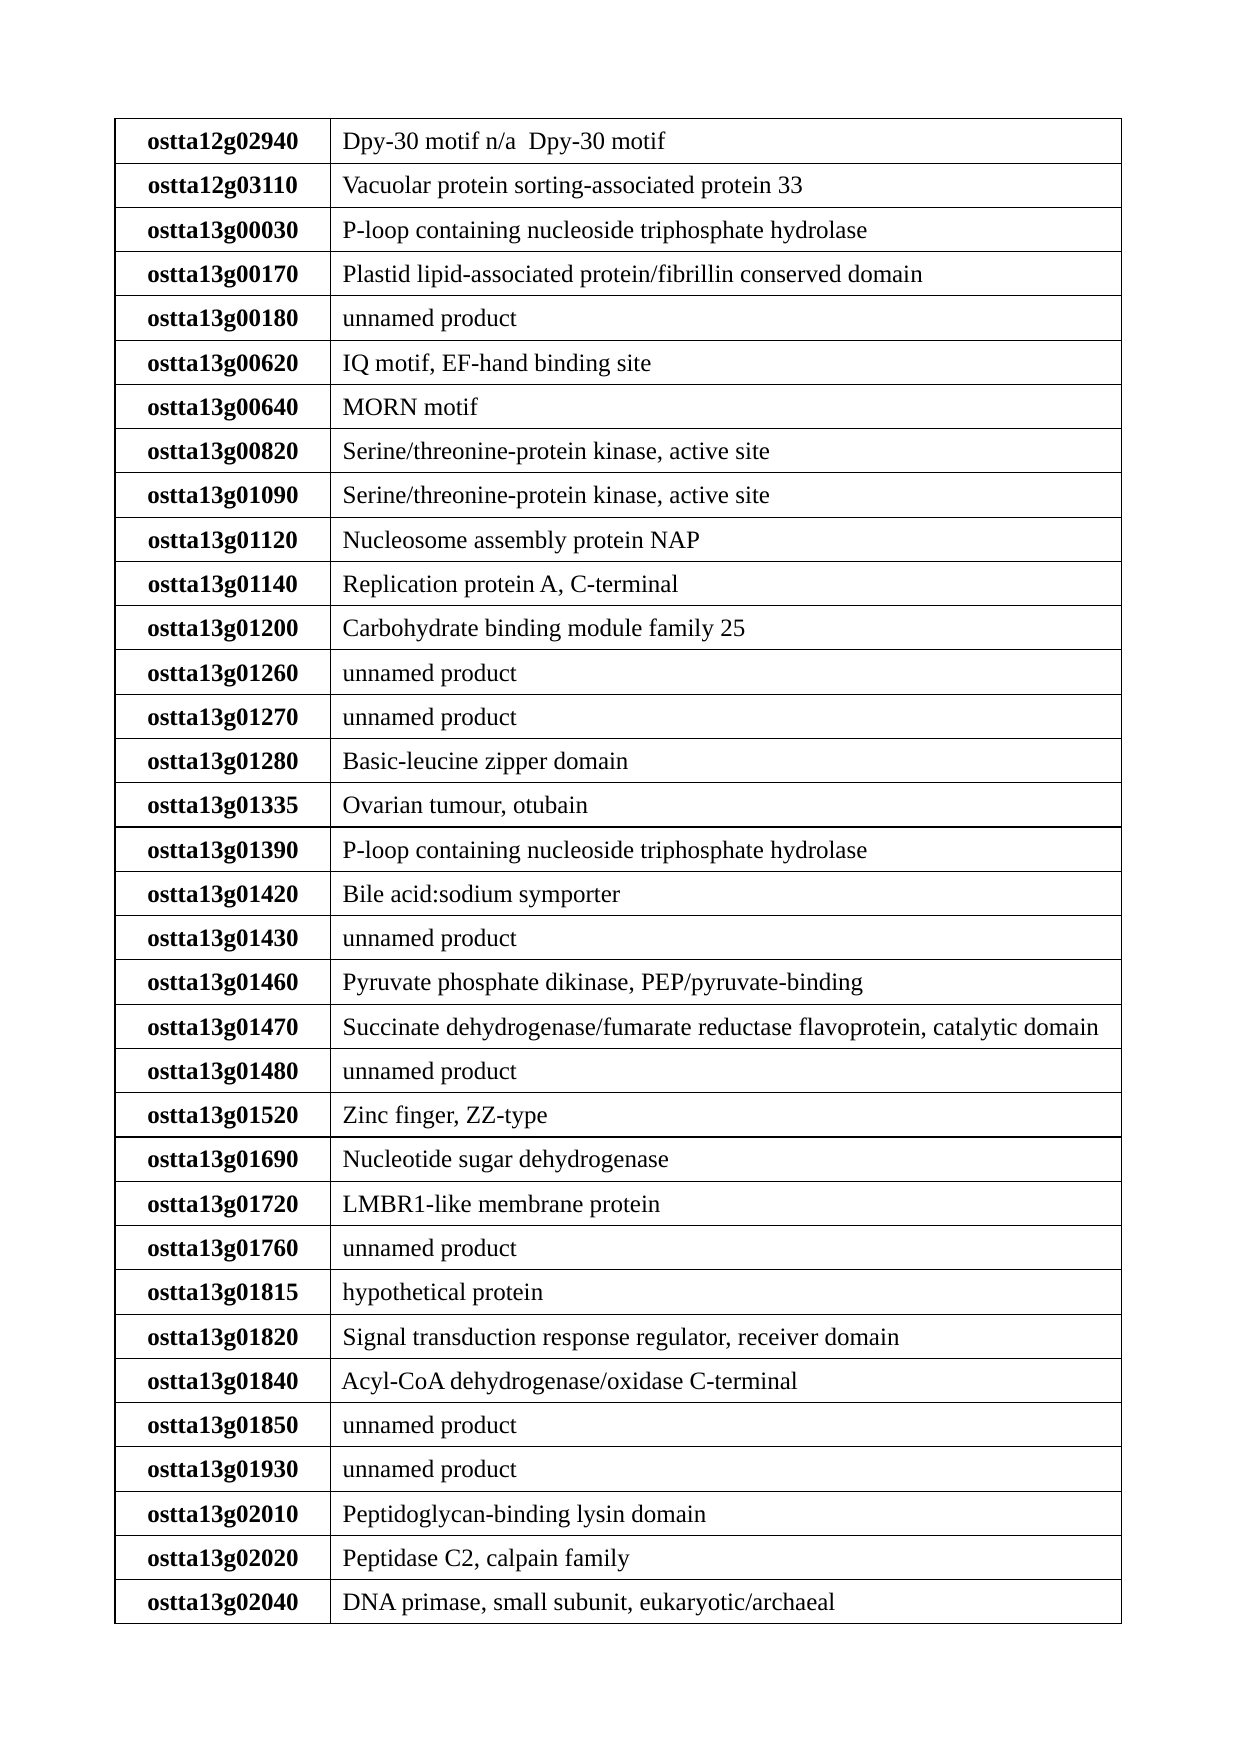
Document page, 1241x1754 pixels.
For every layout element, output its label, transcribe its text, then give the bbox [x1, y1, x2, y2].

table_cell unnamed product [331, 1447, 1121, 1491]
table_cell ostta13g01930 [116, 1447, 330, 1491]
table_cell Ovarian tumour, otubain [331, 783, 1121, 826]
table_cell ostta13g01390 [116, 828, 330, 871]
table_cell unnamed product [331, 650, 1121, 694]
table_cell [1122, 340, 1240, 384]
table_cell hypothetical protein [331, 1270, 1121, 1313]
table_cell [1122, 428, 1240, 472]
table_cell ostta13g01090 [116, 473, 330, 517]
table_cell ostta13g00170 [116, 252, 330, 295]
table_cell ostta12g03110 [116, 164, 330, 207]
table_cell ostta13g01815 [116, 1270, 330, 1313]
table_cell Peptidase C2, calpain family [331, 1536, 1121, 1579]
table_cell [1122, 295, 1240, 339]
table_cell Bile acid:sodium symporter [331, 872, 1121, 915]
table_cell Signal transduction response regulator, receiver domain [331, 1315, 1121, 1358]
table_cell ostta13g01260 [116, 650, 330, 694]
table_cell Serine/threonine-protein kinase, active site [331, 473, 1121, 517]
table_cell ostta13g01820 [116, 1315, 330, 1358]
table_cell Dpy-30 motif n/a Dpy-30 motif [331, 119, 1121, 162]
table_cell [1122, 826, 1240, 871]
table_cell [1122, 207, 1240, 251]
table_cell ostta13g01520 [116, 1093, 330, 1136]
table_cell Nucleosome assembly protein NAP [331, 518, 1121, 561]
table_cell [1122, 561, 1240, 605]
table_cell Serine/threonine-protein kinase, active site [331, 429, 1121, 472]
table_cell Peptidoglycan-binding lysin domain [331, 1492, 1121, 1535]
table_cell ostta13g00620 [116, 341, 330, 384]
table_cell [1122, 871, 1240, 915]
table_cell [1122, 517, 1240, 561]
table_cell [1122, 1579, 1240, 1623]
table_cell Pyruvate phosphate dikinase, PEP/pyruvate-binding [331, 960, 1121, 1003]
table_cell Carbohydrate binding module family 25 [331, 606, 1121, 649]
table_cell P-loop containing nucleoside triphosphate hydrolase [331, 208, 1121, 251]
table_cell Nucleotide sugar dehydrogenase [331, 1138, 1121, 1181]
table_cell Vacuolar protein sorting-associated protein 33 [331, 164, 1121, 207]
table_cell [1122, 1048, 1240, 1092]
table_cell Succinate dehydrogenase/fumarate reductase flavoprotein, catalytic domain [331, 1005, 1121, 1048]
table_cell [1122, 1181, 1240, 1225]
table_cell ostta13g02020 [116, 1536, 330, 1579]
table_cell ostta13g01760 [116, 1226, 330, 1269]
table_cell [1122, 1092, 1240, 1136]
table_cell [1122, 1402, 1240, 1446]
table_cell [1122, 649, 1240, 694]
table_cell ostta13g01420 [116, 872, 330, 915]
table_cell DNA primase, small subunit, eukaryotic/archaeal [331, 1580, 1121, 1623]
table_cell ostta13g01460 [116, 960, 330, 1003]
table_cell ostta13g01140 [116, 562, 330, 605]
table_cell [1122, 384, 1240, 428]
table_cell ostta13g00030 [116, 208, 330, 251]
table_cell [1122, 1269, 1240, 1313]
table_cell [1122, 1446, 1240, 1491]
table_cell ostta13g01480 [116, 1049, 330, 1092]
table_cell [1122, 738, 1240, 782]
table_cell unnamed product [331, 695, 1121, 738]
table_cell ostta13g01690 [116, 1138, 330, 1181]
table_cell ostta13g00820 [116, 429, 330, 472]
table_cell unnamed product [331, 916, 1121, 959]
table_cell [1122, 782, 1240, 826]
table_cell [1122, 694, 1240, 738]
table_cell ostta13g00180 [116, 296, 330, 339]
table_cell unnamed product [331, 1049, 1121, 1092]
table_cell ostta13g01470 [116, 1005, 330, 1048]
table_cell unnamed product [331, 1226, 1121, 1269]
table_cell ostta13g02010 [116, 1492, 330, 1535]
table_cell ostta13g01270 [116, 695, 330, 738]
table_cell [1122, 959, 1240, 1003]
table_cell [1122, 1314, 1240, 1358]
table_cell [1122, 251, 1240, 295]
table_cell ostta13g01720 [116, 1182, 330, 1225]
table_cell [1122, 1535, 1240, 1579]
table_cell unnamed product [331, 1403, 1121, 1446]
table_cell ostta13g01280 [116, 739, 330, 782]
table_cell MORN motif [331, 385, 1121, 428]
table_cell [1122, 1225, 1240, 1269]
table_cell [1122, 1358, 1240, 1402]
table_cell [1122, 605, 1240, 649]
table_cell P-loop containing nucleoside triphosphate hydrolase [331, 828, 1121, 871]
table_cell [1122, 1004, 1240, 1048]
table_cell ostta13g01430 [116, 916, 330, 959]
table_cell Plastid lipid-associated protein/fibrillin conserved domain [331, 252, 1121, 295]
table_cell ostta13g02040 [116, 1580, 330, 1623]
table_cell ostta13g01850 [116, 1403, 330, 1446]
table_cell Acyl-CoA dehydrogenase/oxidase C-terminal [331, 1359, 1121, 1402]
table_cell Replication protein A, C-terminal [331, 562, 1121, 605]
table_cell [1122, 163, 1240, 207]
table_cell ostta13g01335 [116, 783, 330, 826]
table_cell Zinc finger, ZZ-type [331, 1093, 1121, 1136]
table_cell LMBR1-like membrane protein [331, 1182, 1121, 1225]
table_cell [1122, 472, 1240, 517]
table_cell ostta13g00640 [116, 385, 330, 428]
table_cell unnamed product [331, 296, 1121, 339]
table_cell IQ motif, EF-hand binding site [331, 341, 1121, 384]
table_cell Basic-leucine zipper domain [331, 739, 1121, 782]
table_cell [1122, 1136, 1240, 1181]
table_cell [1122, 118, 1240, 162]
table_cell [1122, 915, 1240, 959]
table_cell ostta13g01840 [116, 1359, 330, 1402]
table_cell ostta12g02940 [116, 119, 330, 162]
table_cell [1122, 1491, 1240, 1535]
table_cell ostta13g01200 [116, 606, 330, 649]
table_cell ostta13g01120 [116, 518, 330, 561]
